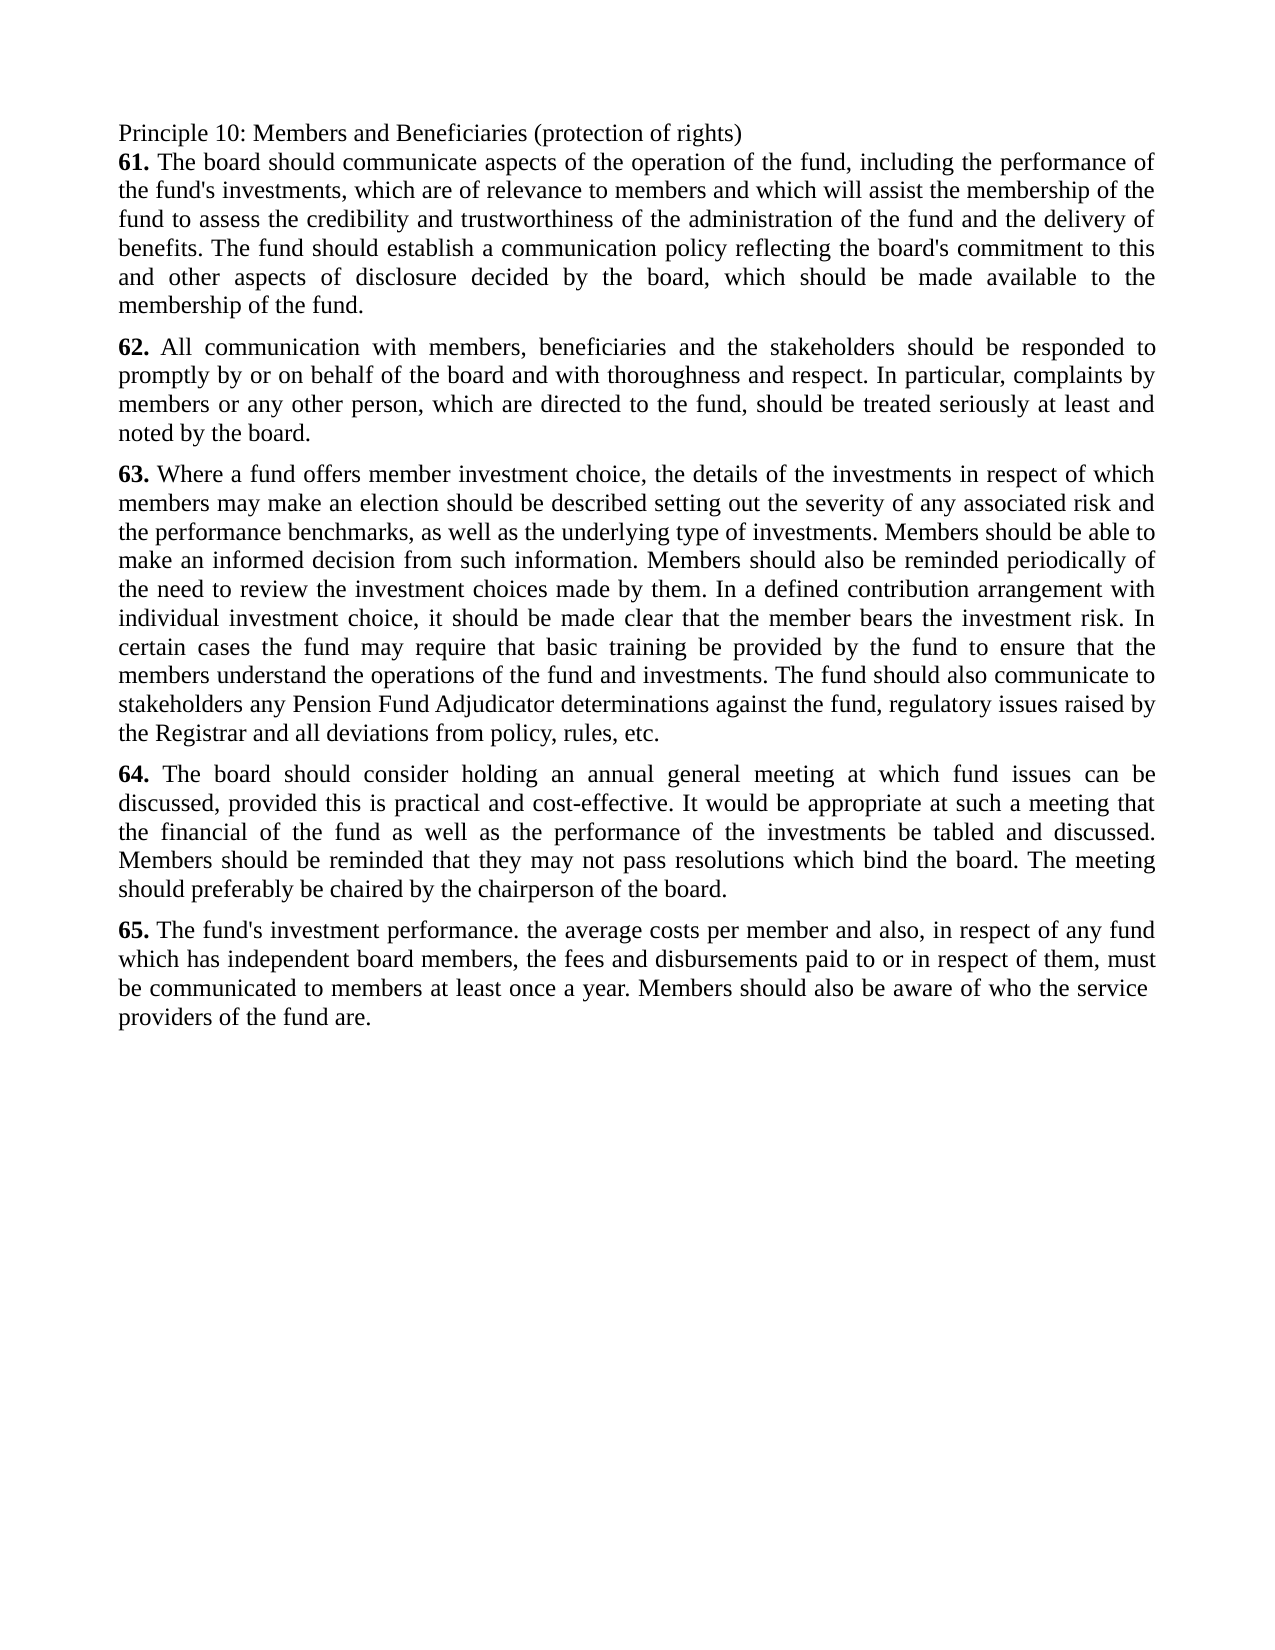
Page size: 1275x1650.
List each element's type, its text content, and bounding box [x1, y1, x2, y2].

text 62. All communication with members, beneficiaries and the stakeholders should be responded to promptly by or on behalf of the board and with thoroughness and respect. In particular, complaints by members or any other person, which are directed to the fund, should be treated seriously at least and noted by the board. [118, 332, 1157, 447]
text 63. Where a fund offers member investment choice, the details of the investments in respect of which members may make an election should be described setting out the severity of any associated risk and the performance benchmarks, as well as the underlying type of investments. Members should be able to make an informed decision from such information. Members should also be reminded periodically of the need to review the investment choices made by them. In a defined contribution arrangement with individual investment choice, it should be made clear that the member bears the investment risk. In certain cases the fund may require that basic training be provided by the fund to ensure that the members understand the operations of the fund and investments. The fund should also communicate to stakeholders any Pension Fund Adjudicator determinations against the fund, regulatory issues raised by the Registrar and all deviations from policy, rules, etc. [118, 459, 1157, 747]
text 64. The board should consider holding an annual general meeting at which fund issues can be discussed, provided this is practical and cost-effective. It would be appropriate at such a meeting that the financial of the fund as well as the performance of the investments be tabled and discussed. Members should be reminded that they may not pass resolutions which bind the board. The meeting should preferably be chaired by the chairperson of the board. [118, 759, 1157, 903]
text 65. The fund's investment performance. the average costs per member and also, in respect of any fund which has independent board members, the fees and disbursements paid to or in respect of them, must be communicated to members at least once a year. Members should also be aware of who the service providers of the fund are. [118, 916, 1157, 1031]
text 61. The board should communicate aspects of the operation of the fund, including the performance of the fund's investments, which are of relevance to members and which will assist the membership of the fund to assess the credibility and trustworthiness of the administration of the fund and the delivery of benefits. The fund should establish a communication policy reflecting the board's commitment to this and other aspects of disclosure decided by the board, which should be made available to the membership of the fund. [118, 147, 1157, 319]
text Principle 10: Members and Beneficiaries (protection of rights) [118, 118, 1157, 147]
